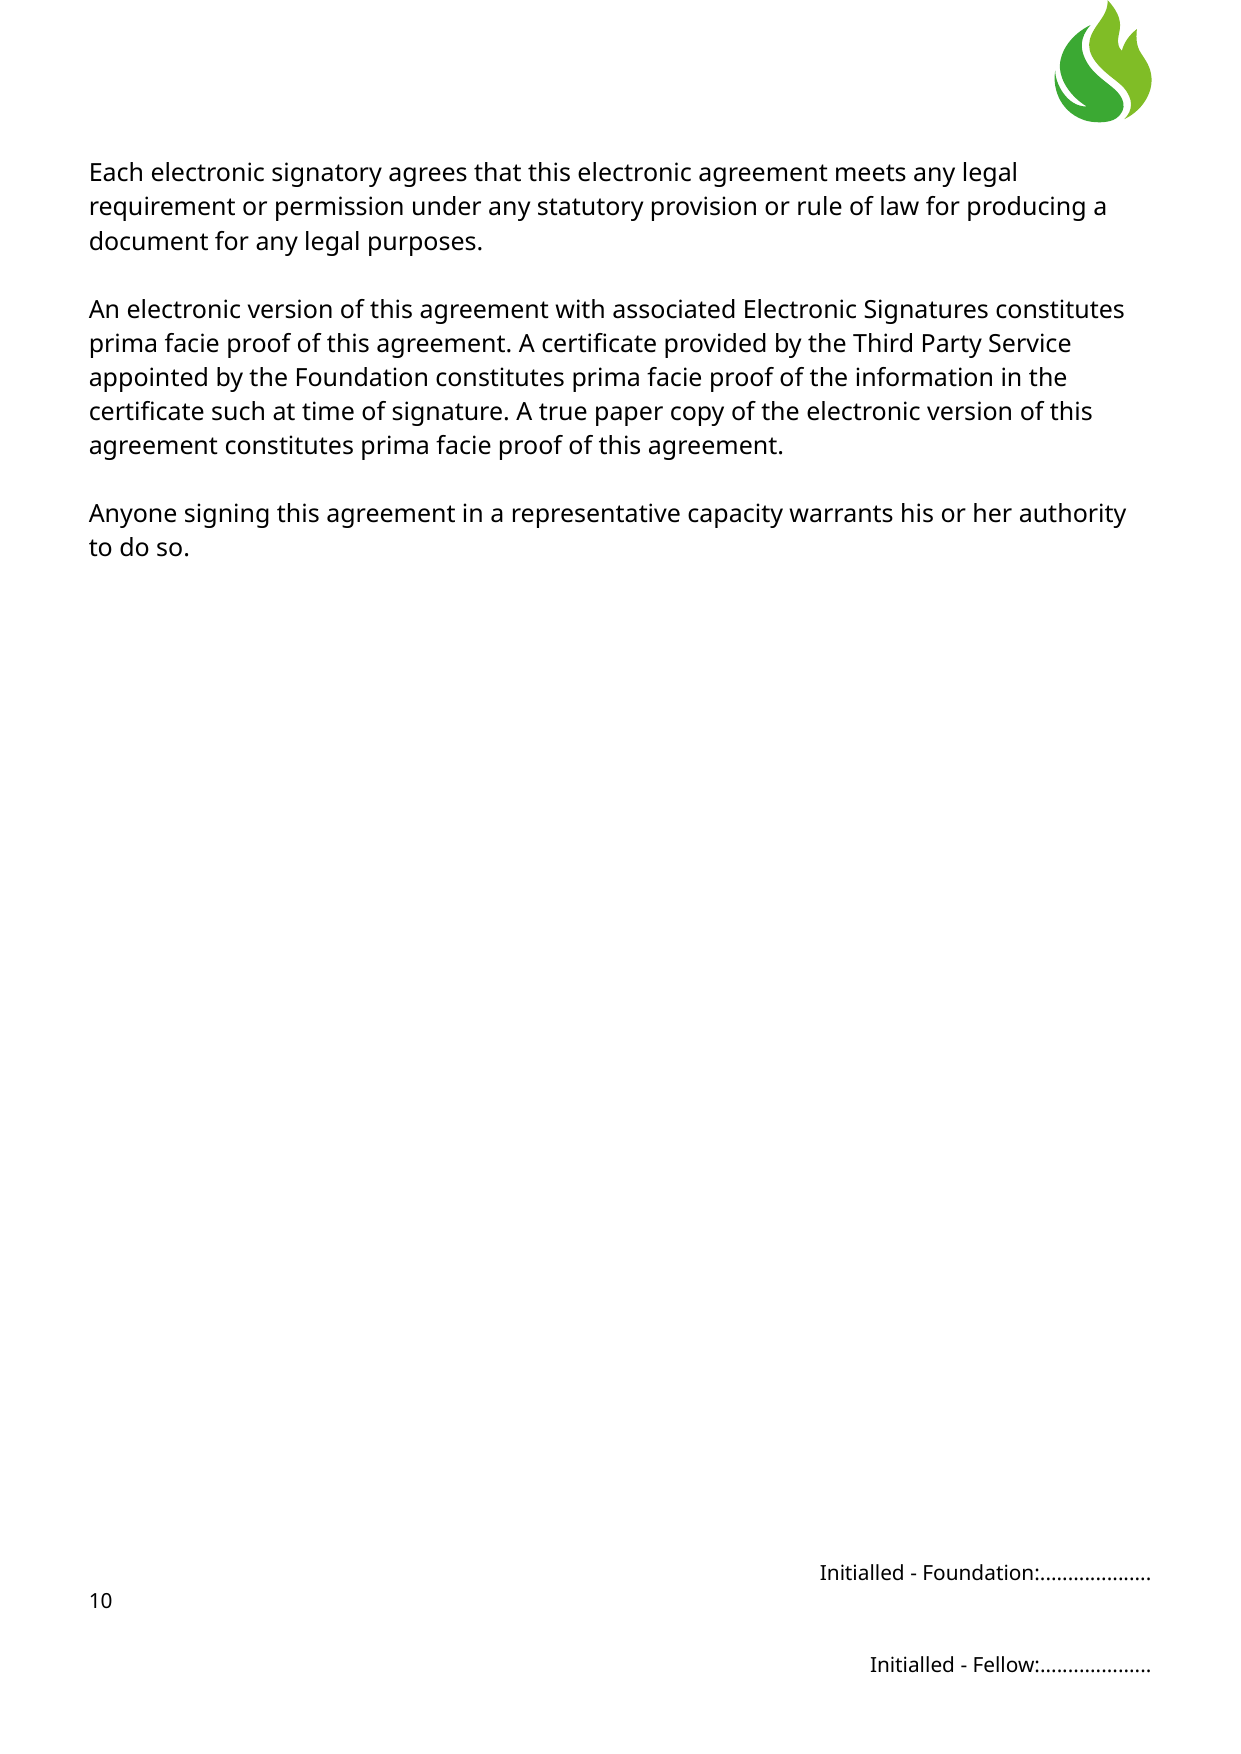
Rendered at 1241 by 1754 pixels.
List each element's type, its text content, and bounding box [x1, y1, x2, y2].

text Each electronic signatory agrees that this electronic agreement meets any legal requirement or permission under any statutory provision or rule of law for producing a document for any legal purposes. [88, 155, 1152, 257]
text An electronic version of this agreement with associated Electronic Signatures constitutes prima facie proof of this agreement. A certificate provided by the Third Party Service appointed by the Foundation constitutes prima facie proof of the information in the certificate such at time of signature. A true paper copy of the electronic version of this agreement constitutes prima facie proof of this agreement. [88, 291, 1152, 462]
text Anyone signing this agreement in a representative capacity warrants his or her authority to do so. [88, 496, 1152, 564]
